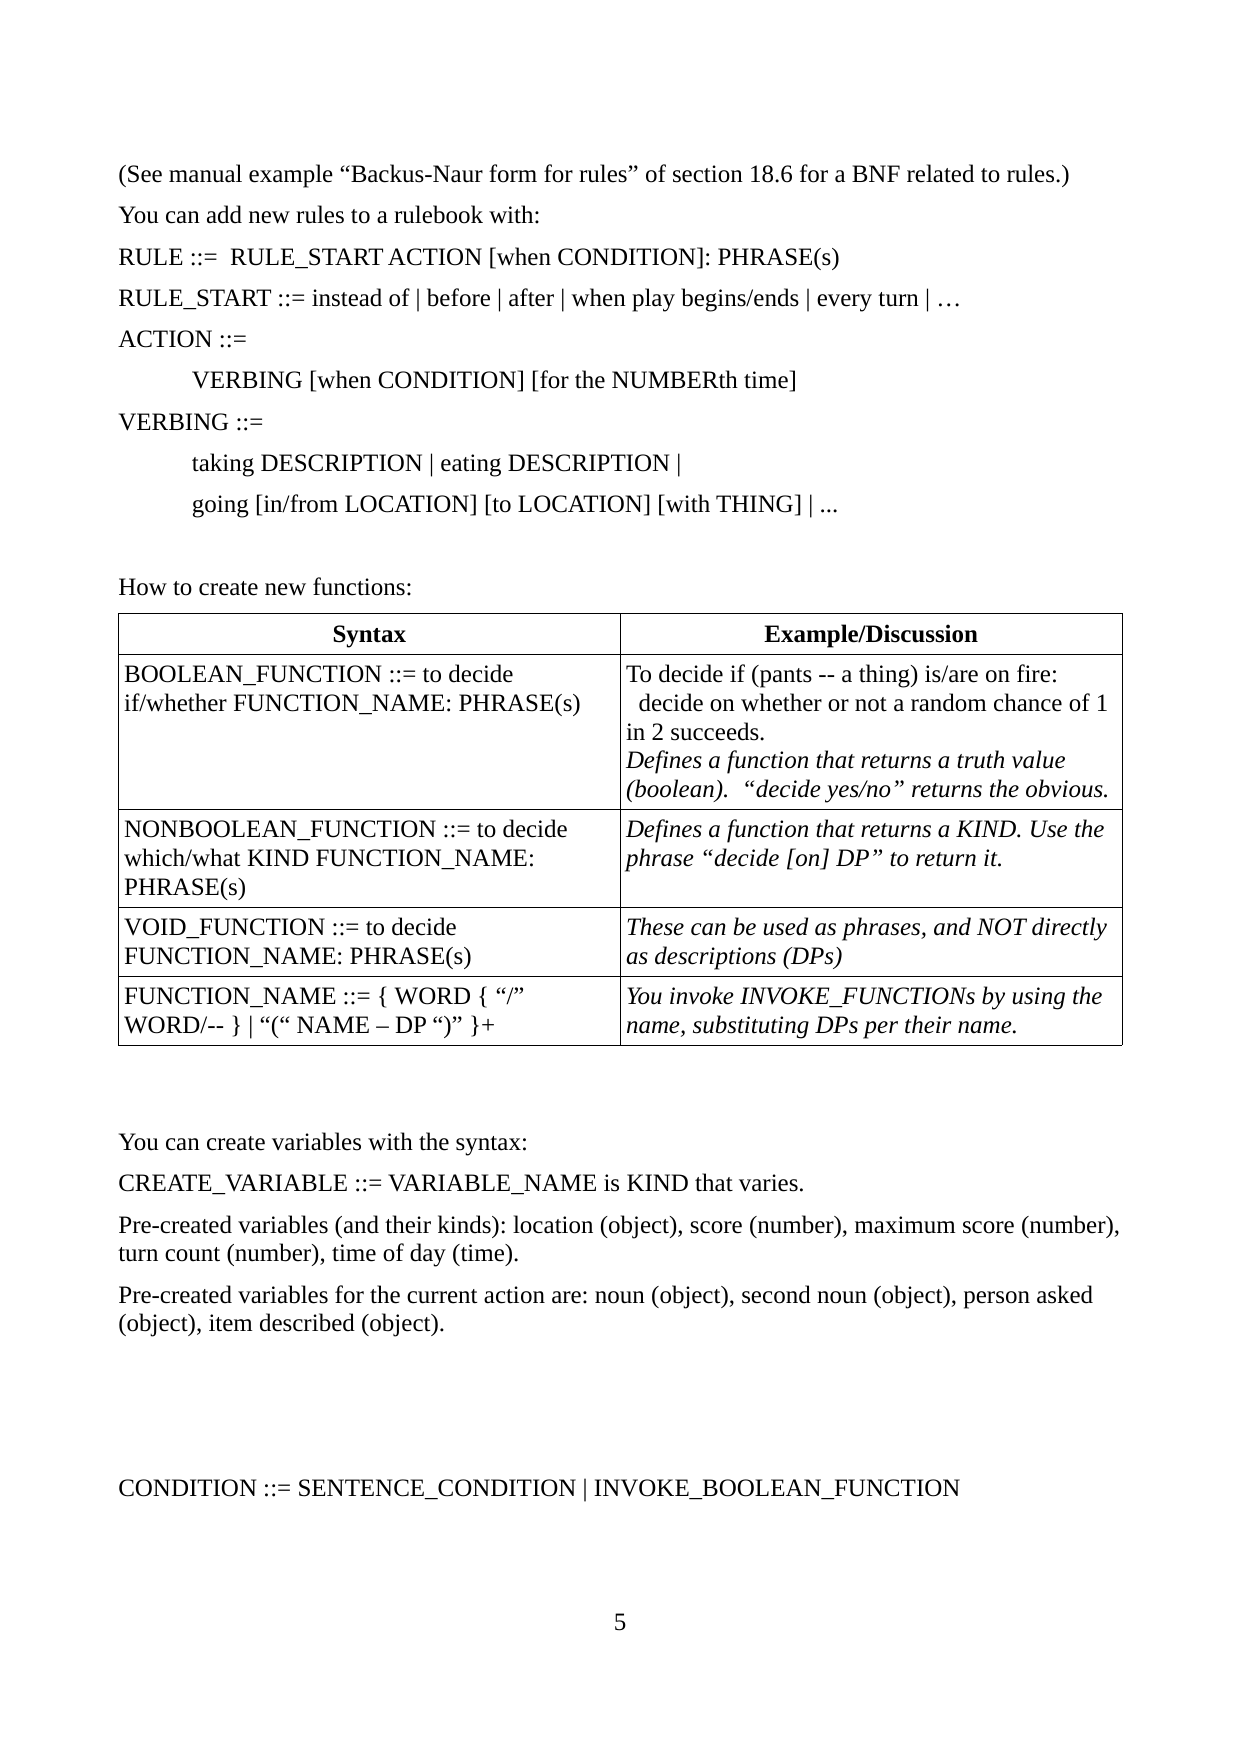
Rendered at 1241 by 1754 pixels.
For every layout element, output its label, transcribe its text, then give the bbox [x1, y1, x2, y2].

text You can create variables with the syntax: [118, 1127, 1122, 1156]
text Pre-created variables (and their kinds): location (object), score (number), maximum score (number), turn count (number), time of day (time). [118, 1210, 1122, 1267]
text You can add new rules to a rulebook with: [118, 201, 1122, 229]
table_cell To decide if (pants -- a thing) is/are on fire: decide on whether or not a random chance of 1 in 2 succeeds. Defines a function that returns a truth value (boolean). “decide yes/no” returns the obvious. [621, 655, 1122, 809]
table_cell VOID_FUNCTION ::= to decide FUNCTION_NAME: PHRASE(s) [119, 908, 620, 976]
text How to create new functions: [118, 572, 1122, 601]
text RULE_START ::= instead of | before | after | when play begins/ends | every turn | … [118, 283, 1122, 312]
table_cell You invoke INVOKE_FUNCTIONs by using the name, substituting DPs per their name. [621, 977, 1122, 1045]
text (See manual example “Backus-Naur form for rules” of section 18.6 for a BNF related to rules.) [118, 159, 1122, 188]
text Pre-created variables for the current action are: noun (object), second noun (object), person asked (object), item described (object). [118, 1280, 1122, 1337]
text taking DESCRIPTION | eating DESCRIPTION | [118, 448, 1122, 477]
text VERBING [when CONDITION] [for the NUMBERth time] [118, 366, 1122, 394]
table_cell Defines a function that returns a KIND. Use the phrase “decide [on] DP” to return it. [621, 810, 1122, 907]
table_cell These can be used as phrases, and NOT directly as descriptions (DPs) [621, 908, 1122, 976]
text VERBING ::= [118, 407, 1122, 436]
text RULE ::= RULE_START ACTION [when CONDITION]: PHRASE(s) [118, 242, 1122, 271]
text ACTION ::= [118, 324, 1122, 353]
table_cell FUNCTION_NAME ::= { WORD { “/” WORD/-- } | “(“ NAME – DP “)” }+ [119, 977, 620, 1045]
table_cell BOOLEAN_FUNCTION ::= to decide if/whether FUNCTION_NAME: PHRASE(s) [119, 655, 620, 809]
table_header Example/Discussion [621, 614, 1122, 653]
text CREATE_VARIABLE ::= VARIABLE_NAME is KIND that varies. [118, 1168, 1122, 1197]
table_cell NONBOOLEAN_FUNCTION ::= to decide which/what KIND FUNCTION_NAME: PHRASE(s) [119, 810, 620, 907]
table_header Syntax [119, 614, 620, 653]
text going [in/from LOCATION] [to LOCATION] [with THING] | ... [118, 489, 1122, 518]
text CONDITION ::= SENTENCE_CONDITION | INVOKE_BOOLEAN_FUNCTION [118, 1473, 1122, 1502]
